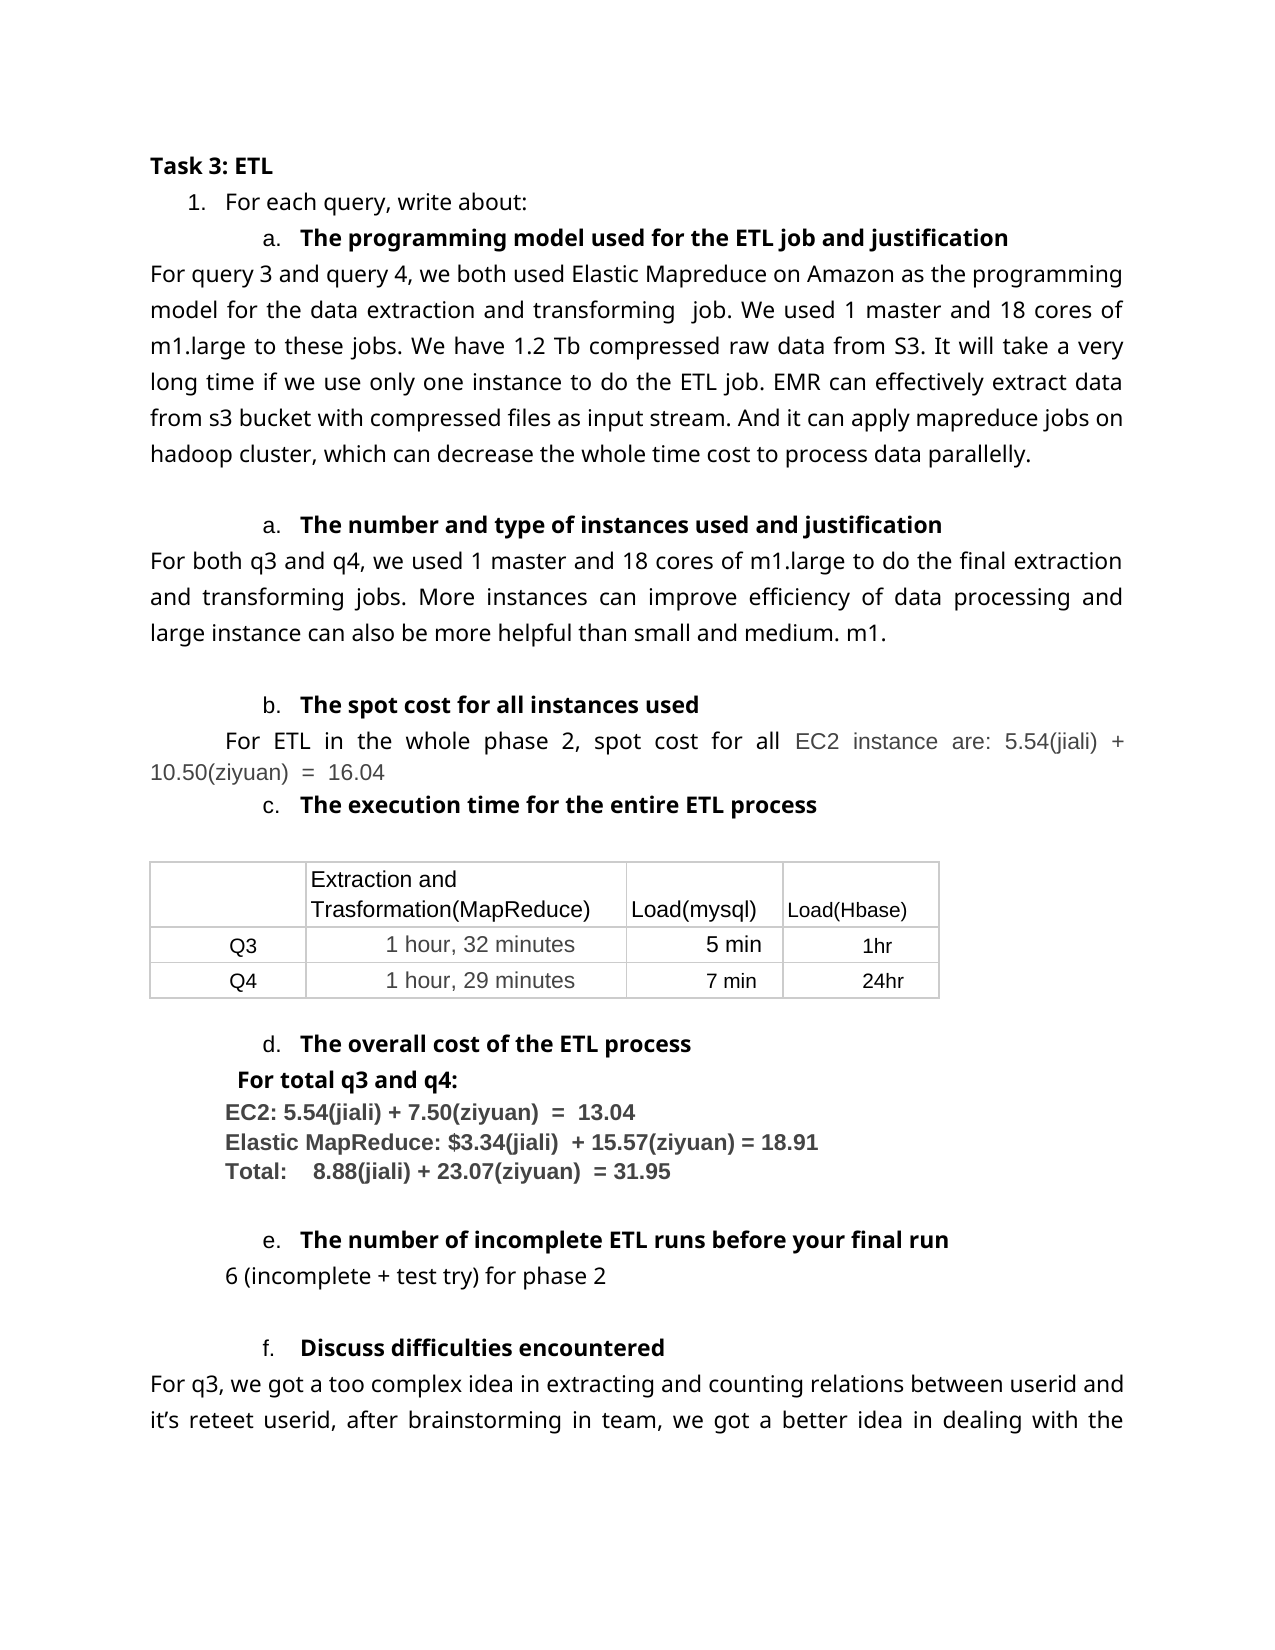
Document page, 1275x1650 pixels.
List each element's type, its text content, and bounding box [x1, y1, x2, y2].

list The overall cost of the ETL process [262, 1028, 1125, 1059]
table_cell Q3 [151, 928, 305, 962]
text Total: 8.88(jiali) + 23.07(ziyuan) = 31.95 [225, 1159, 1125, 1184]
table_header Load(mysql) [627, 863, 782, 926]
list Discuss difficulties encountered [262, 1332, 1125, 1363]
table_cell 7 min [627, 963, 782, 997]
table_cell 5 min [627, 928, 782, 962]
table_cell 24hr [784, 963, 938, 997]
text For both q3 and q4, we used 1 master and 18 cores of m1.large to do the final extraction and transforming jobs. More instances can improve efficiency of data processing and large instance can also be more helpful than small and medium. m1. [150, 545, 1125, 648]
list The spot cost for all instances used [262, 689, 1125, 720]
table_cell Q4 [151, 963, 305, 997]
text For q3, we got a too complex idea in extracting and counting relations between userid and it’s reteet userid, after brainstorming in team, we got a better idea in dealing with the [150, 1368, 1125, 1435]
list The number and type of instances used and justification [262, 509, 1125, 541]
table_header Extraction and Trasformation(MapReduce) [307, 863, 626, 926]
text For total q3 and q4: [150, 1064, 1125, 1095]
list The programming model used for the ETL job and justification [262, 222, 1125, 253]
table_cell 1 hour, 29 minutes [307, 963, 626, 997]
table_header [151, 863, 305, 926]
text 6 (incomplete + test try) for phase 2 [225, 1260, 1125, 1291]
table_cell 1 hour, 32 minutes [307, 928, 626, 962]
text EC2: 5.54(jiali) + 7.50(ziyuan) = 13.04 [225, 1100, 1125, 1126]
text For ETL in the whole phase 2, spot cost for all EC2 instance are: 5.54(jiali) + 10.50(ziyuan) = 16.04 [150, 725, 1125, 786]
text Task 3: ETL [150, 150, 1125, 181]
table_cell 1hr [784, 928, 938, 962]
text For query 3 and query 4, we both used Elastic Mapreduce on Amazon as the programming model for the data extraction and transforming job. We used 1 master and 18 cores of m1.large to these jobs. We have 1.2 Tb compressed raw data from S3. It will take a very long time if we use only one instance to do the ETL job. EMR can effectively extract data from s3 bucket with compressed files as input stream. And it can apply mapreduce jobs on hadoop cluster, which can decrease the whole time cost to process data parallelly. [150, 258, 1125, 469]
list The number of incomplete ETL runs before your final run [262, 1224, 1125, 1255]
table_header Load(Hbase) [784, 863, 938, 926]
list The execution time for the entire ETL process [262, 789, 1125, 821]
list For each query, write about: [187, 186, 1125, 217]
text Elastic MapReduce: $3.34(jiali) + 15.57(ziyuan) = 18.91 [225, 1129, 1125, 1155]
